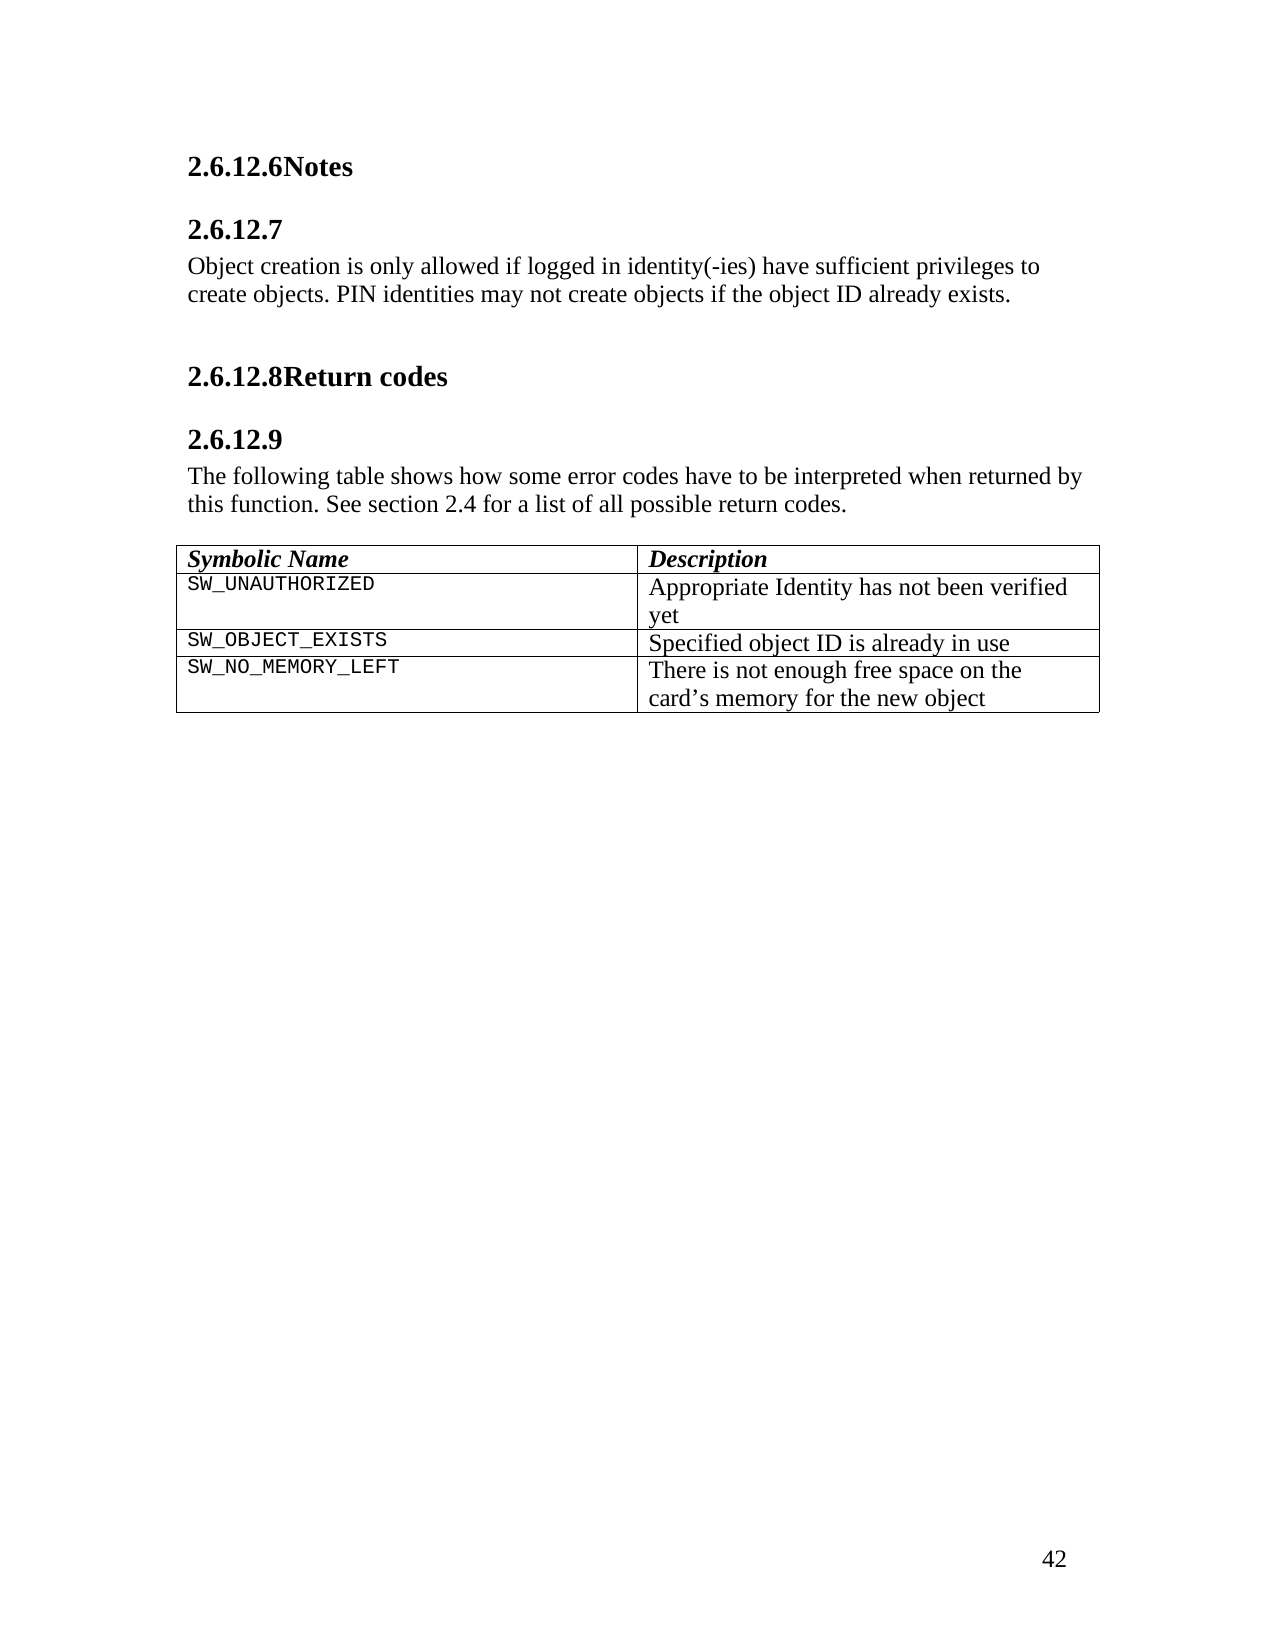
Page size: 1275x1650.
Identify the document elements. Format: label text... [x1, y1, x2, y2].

table_cell Appropriate Identity has not been verified yet [638, 574, 1099, 629]
subtitle Return codes [187, 360, 1087, 392]
subtitle Notes [187, 150, 1087, 182]
table_cell There is not enough free space on the card’s memory for the new object [638, 657, 1099, 712]
table_header Description [638, 546, 1099, 573]
text Object creation is only allowed if logged in identity(-ies) have sufficient privileges to create objects. PIN identities may not create objects if the object ID already exists. [187, 252, 1087, 307]
text The following table shows how some error codes have to be interpreted when returned by this function. See section 2.4 for a list of all possible return codes. [187, 462, 1087, 518]
table_cell SW_NO_MEMORY_LEFT [177, 657, 637, 712]
table_cell SW_UNAUTHORIZED [177, 574, 637, 629]
table_cell Specified object ID is already in use [638, 630, 1099, 656]
table_header Symbolic Name [177, 546, 637, 573]
table_cell SW_OBJECT_EXISTS [177, 630, 637, 656]
